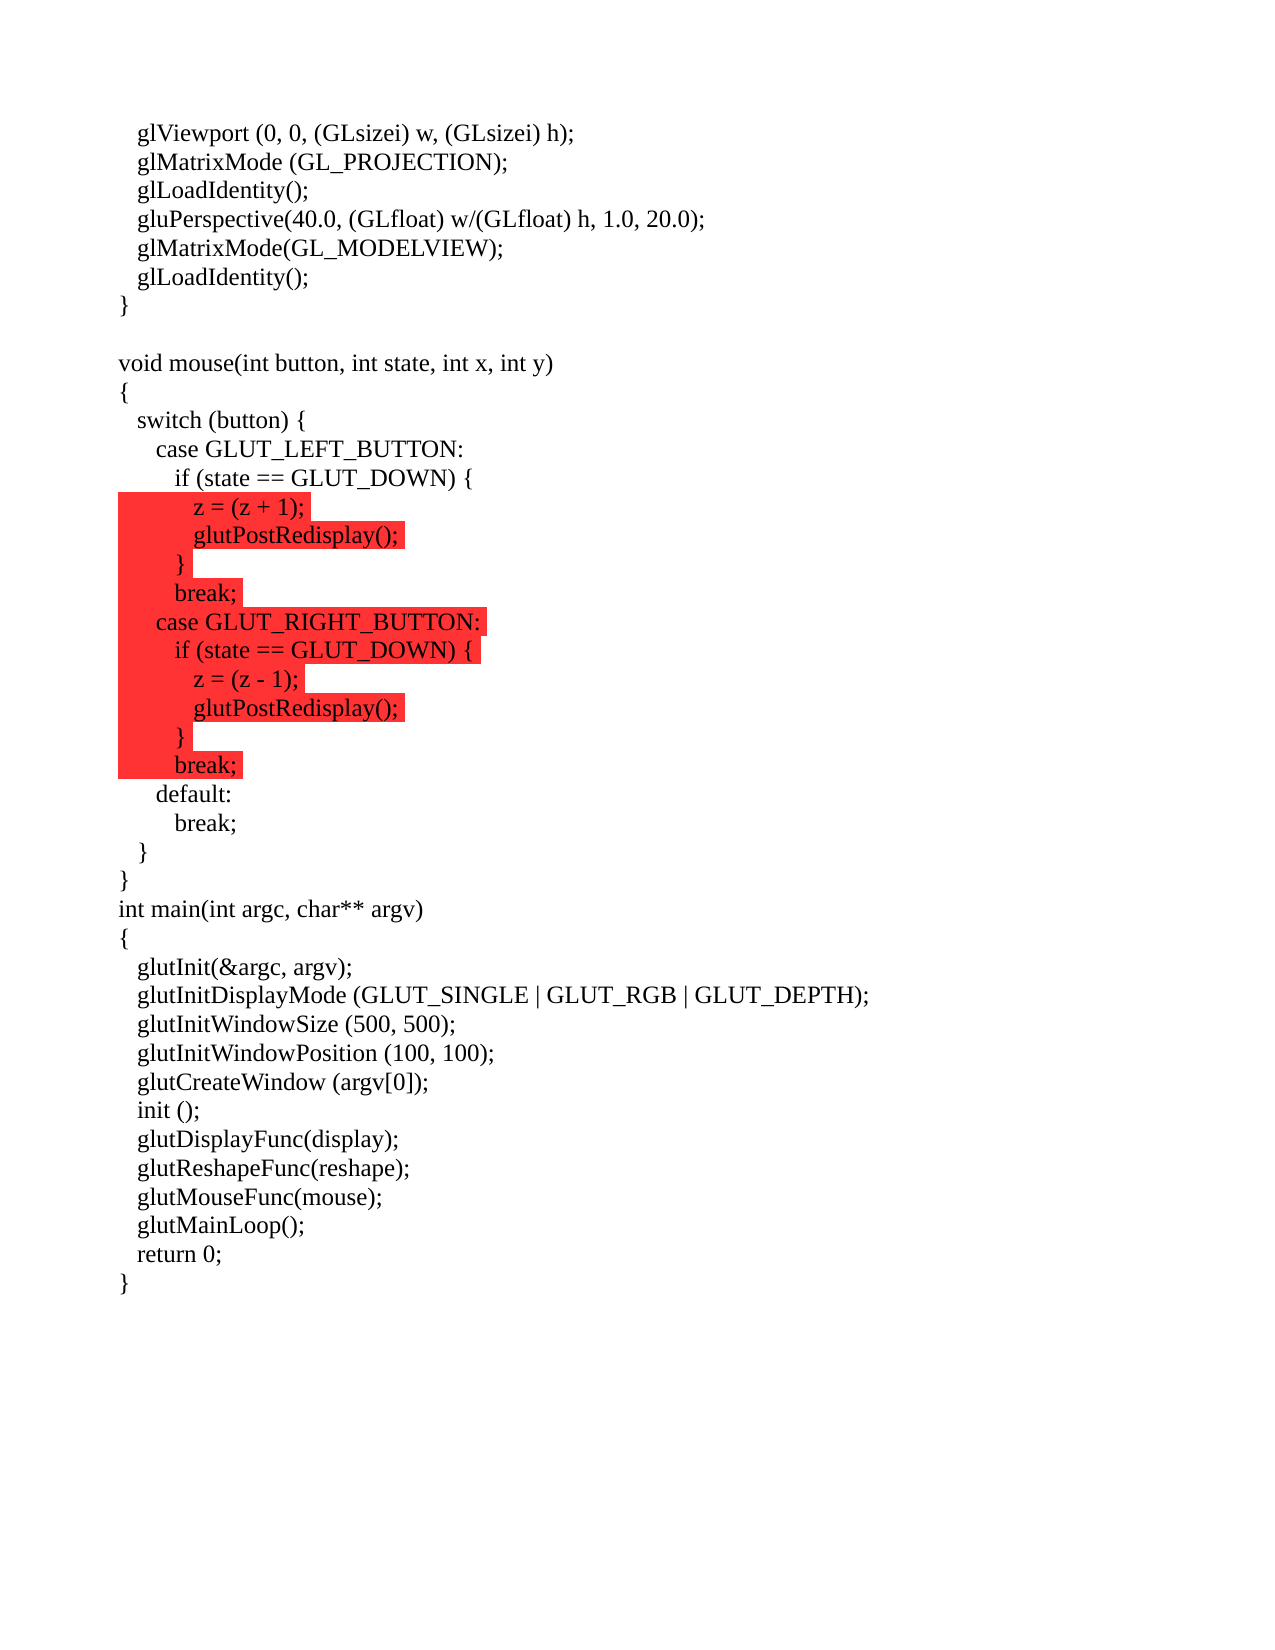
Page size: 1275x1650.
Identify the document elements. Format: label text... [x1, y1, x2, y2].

text break; [118, 578, 1157, 607]
text return 0; [118, 1239, 1157, 1268]
text default: [118, 779, 1157, 808]
text glMatrixMode(GL_MODELVIEW); [118, 233, 1157, 262]
text } [118, 549, 1157, 578]
text if (state == GLUT_DOWN) { [118, 636, 1157, 664]
text if (state == GLUT_DOWN) { [118, 463, 1157, 492]
text } [118, 291, 1157, 319]
text glutInitWindowPosition (100, 100); [118, 1038, 1157, 1067]
text glLoadIdentity(); [118, 176, 1157, 204]
text gluPerspective(40.0, (GLfloat) w/(GLfloat) h, 1.0, 20.0); [118, 204, 1157, 233]
text glutPostRedisplay(); [118, 693, 1157, 722]
text init (); [118, 1096, 1157, 1124]
text z = (z - 1); [118, 664, 1157, 693]
text switch (button) { [118, 406, 1157, 434]
text glutMainLoop(); [118, 1211, 1157, 1239]
text glutPostRedisplay(); [118, 521, 1157, 549]
text glutReshapeFunc(reshape); [118, 1153, 1157, 1182]
text break; [118, 751, 1157, 779]
text break; [118, 808, 1157, 837]
text glutCreateWindow (argv[0]); [118, 1067, 1157, 1096]
text } [118, 837, 1157, 866]
text glMatrixMode (GL_PROJECTION); [118, 147, 1157, 176]
text z = (z + 1); [118, 492, 1157, 521]
text { [118, 923, 1157, 952]
text glLoadIdentity(); [118, 262, 1157, 291]
text case GLUT_RIGHT_BUTTON: [118, 607, 1157, 636]
text { [118, 377, 1157, 406]
text void mouse(int button, int state, int x, int y) [118, 348, 1157, 377]
text } [118, 866, 1157, 894]
text case GLUT_LEFT_BUTTON: [118, 434, 1157, 463]
text glutInitDisplayMode (GLUT_SINGLE | GLUT_RGB | GLUT_DEPTH); [118, 981, 1157, 1009]
text int main(int argc, char** argv) [118, 894, 1157, 923]
text glutDisplayFunc(display); [118, 1124, 1157, 1153]
text glutMouseFunc(mouse); [118, 1182, 1157, 1211]
text } [118, 722, 1157, 751]
text glViewport (0, 0, (GLsizei) w, (GLsizei) h); [118, 118, 1157, 147]
text glutInitWindowSize (500, 500); [118, 1009, 1157, 1038]
text } [118, 1268, 1157, 1297]
text glutInit(&argc, argv); [118, 952, 1157, 981]
